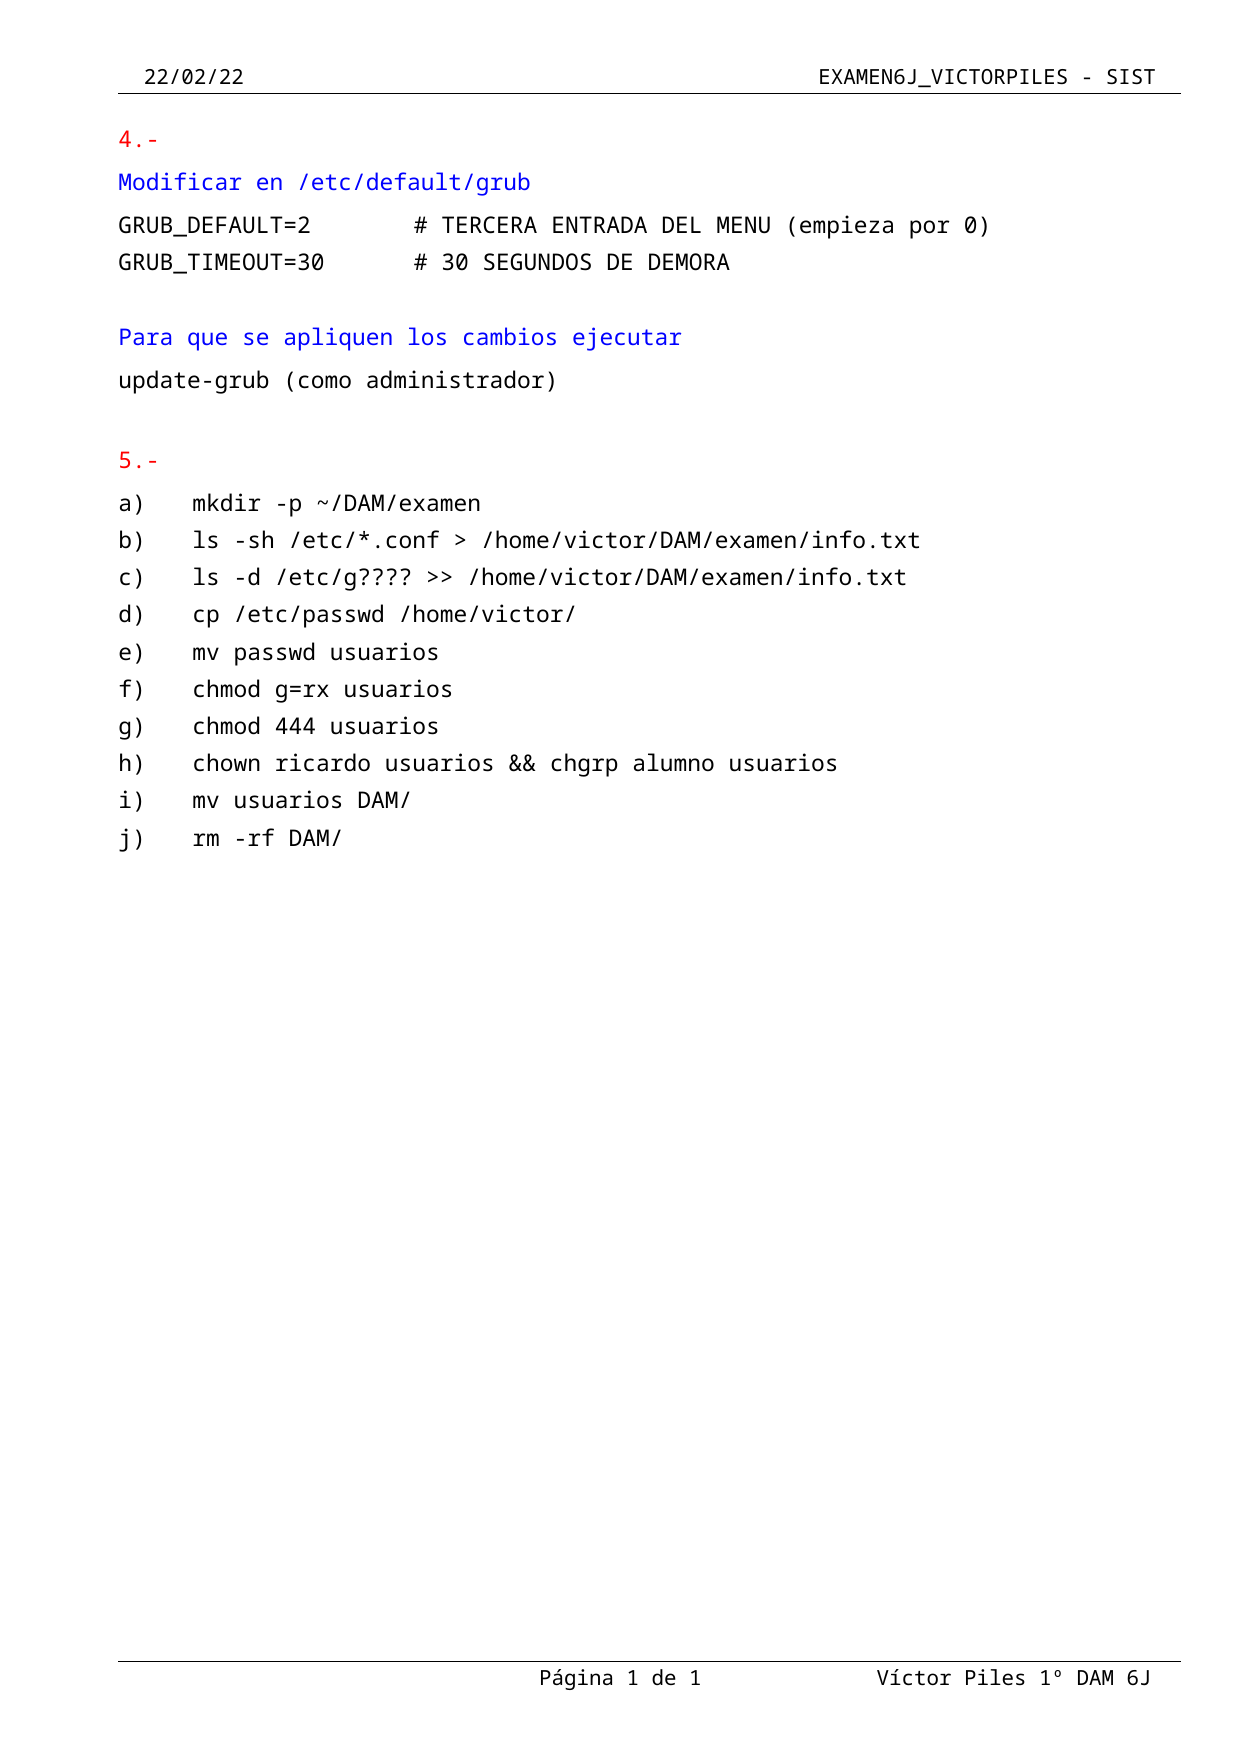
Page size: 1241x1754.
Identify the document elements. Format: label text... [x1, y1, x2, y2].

text i) mv usuarios DAM/ [118, 784, 1181, 816]
text c) ls -d /etc/g???? >> /home/victor/DAM/examen/info.txt [118, 561, 1181, 592]
text b) ls -sh /etc/*.conf > /home/victor/DAM/examen/info.txt [118, 524, 1181, 555]
text Para que se apliquen los cambios ejecutar [118, 321, 1181, 352]
text d) cp /etc/passwd /home/victor/ [118, 598, 1181, 629]
text f) chmod g=rx usuarios [118, 673, 1181, 704]
text Modificar en /etc/default/grub [118, 166, 1181, 197]
text GRUB_TIMEOUT=30 # 30 SEGUNDOS DE DEMORA [118, 246, 1181, 277]
text 4.- [118, 123, 1181, 154]
text GRUB_DEFAULT=2 # TERCERA ENTRADA DEL MENU (empieza por 0) [118, 209, 1181, 240]
text h) chown ricardo usuarios && chgrp alumno usuarios [118, 747, 1181, 778]
text update-grub (como administrador) [118, 363, 1181, 395]
text j) rm -rf DAM/ [118, 821, 1181, 853]
text e) mv passwd usuarios [118, 636, 1181, 667]
text g) chmod 444 usuarios [118, 710, 1181, 741]
text 5.- [118, 444, 1181, 475]
text a) mkdir -p ~/DAM/examen [118, 487, 1181, 518]
